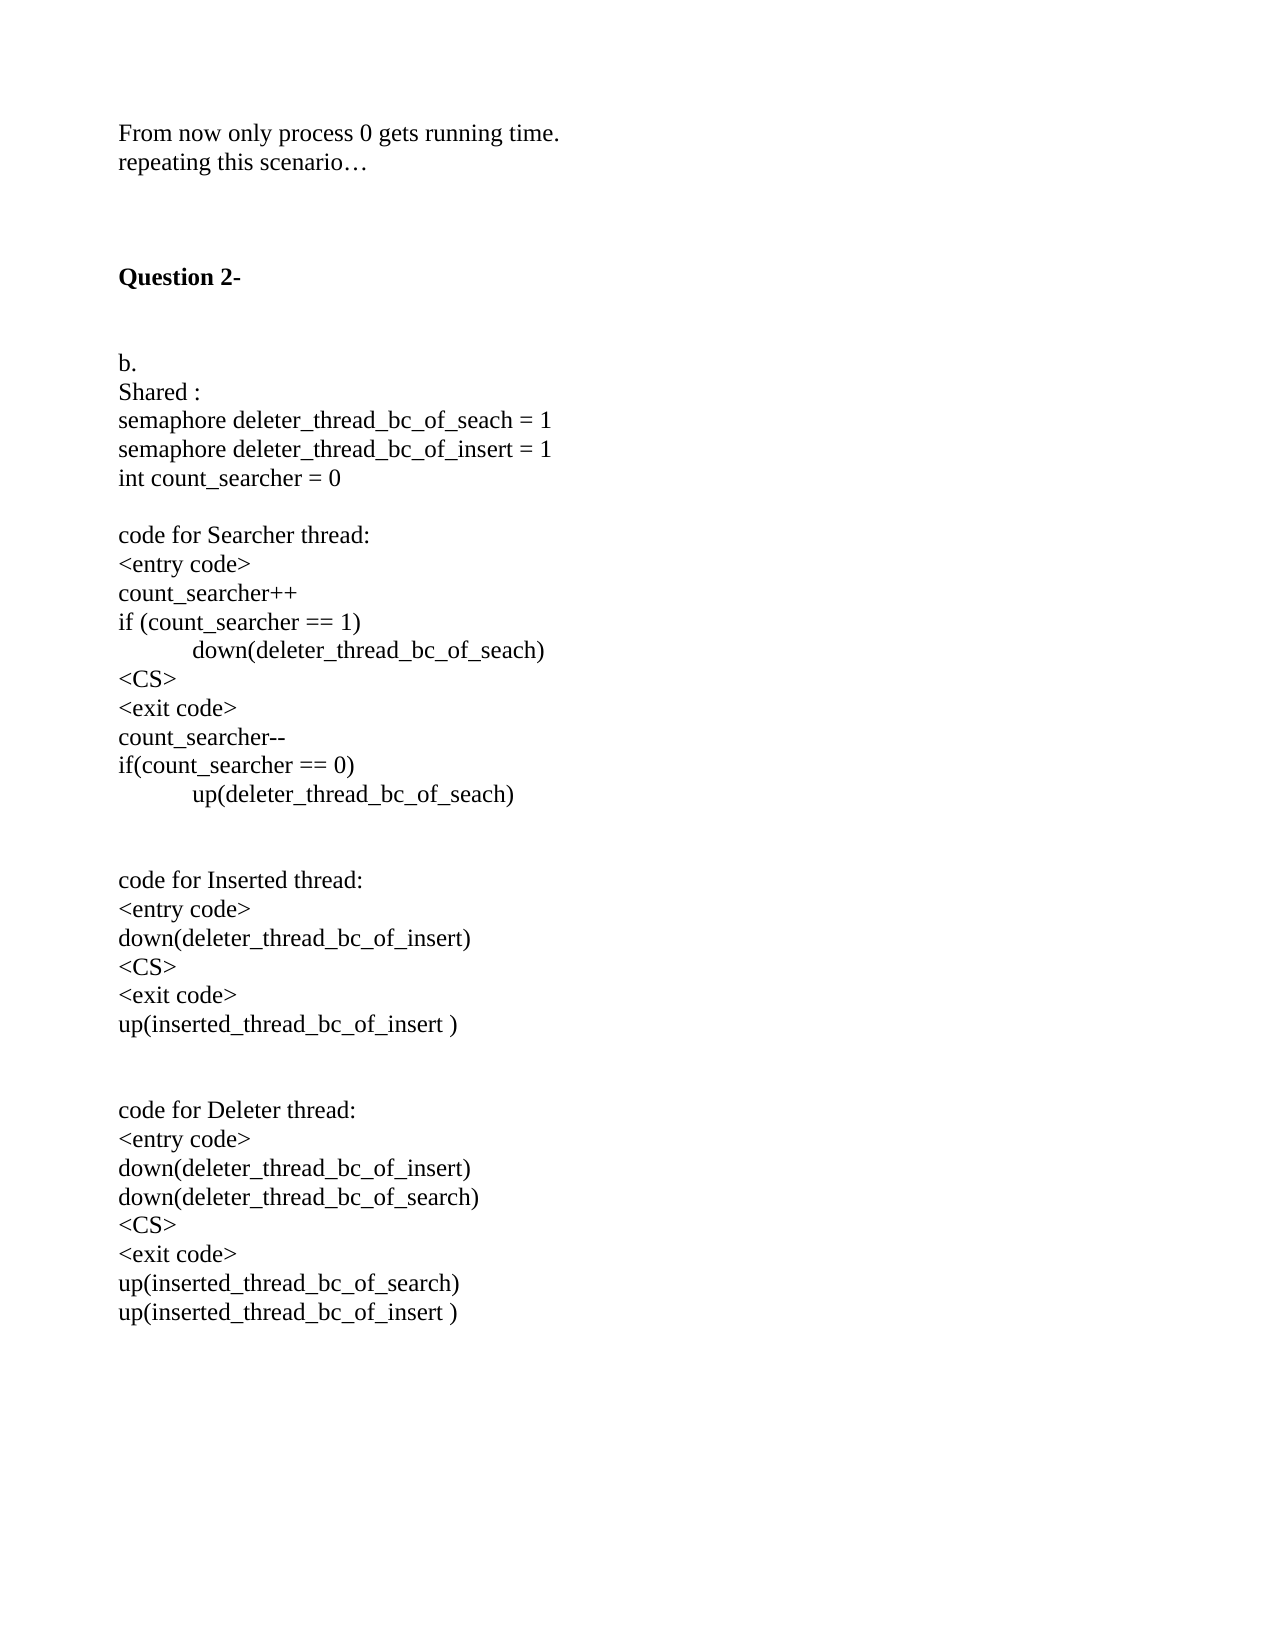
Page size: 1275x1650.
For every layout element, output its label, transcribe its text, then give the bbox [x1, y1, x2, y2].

text repeating this scenario… [118, 147, 1157, 176]
text Question 2- [118, 262, 1157, 291]
text down(deleter_thread_bc_of_insert) [118, 1153, 1157, 1182]
text code for Searcher thread: [118, 521, 1157, 549]
text if (count_searcher == 1) [118, 607, 1157, 636]
text up(deleter_thread_bc_of_seach) [118, 779, 1157, 808]
text count_searcher-- [118, 722, 1157, 751]
text From now only process 0 gets running time. [118, 118, 1157, 147]
text <exit code> [118, 1239, 1157, 1268]
text code for Deleter thread: [118, 1096, 1157, 1124]
text <entry code> [118, 1124, 1157, 1153]
text up(inserted_thread_bc_of_insert ) [118, 1297, 1157, 1326]
text semaphore deleter_thread_bc_of_seach = 1 [118, 406, 1157, 434]
text count_searcher++ [118, 578, 1157, 607]
text <CS> [118, 1211, 1157, 1239]
text <CS> [118, 664, 1157, 693]
text <exit code> [118, 981, 1157, 1009]
text up(inserted_thread_bc_of_insert ) [118, 1009, 1157, 1038]
text int count_searcher = 0 [118, 463, 1157, 492]
text code for Inserted thread: [118, 866, 1157, 894]
text <entry code> [118, 894, 1157, 923]
text <exit code> [118, 693, 1157, 722]
text down(deleter_thread_bc_of_seach) [118, 636, 1157, 664]
text down(deleter_thread_bc_of_insert) [118, 923, 1157, 952]
text if(count_searcher == 0) [118, 751, 1157, 779]
text <CS> [118, 952, 1157, 981]
text up(inserted_thread_bc_of_search) [118, 1268, 1157, 1297]
text semaphore deleter_thread_bc_of_insert = 1 [118, 434, 1157, 463]
text <entry code> [118, 549, 1157, 578]
text Shared : [118, 377, 1157, 406]
text b. [118, 348, 1157, 377]
text down(deleter_thread_bc_of_search) [118, 1182, 1157, 1211]
